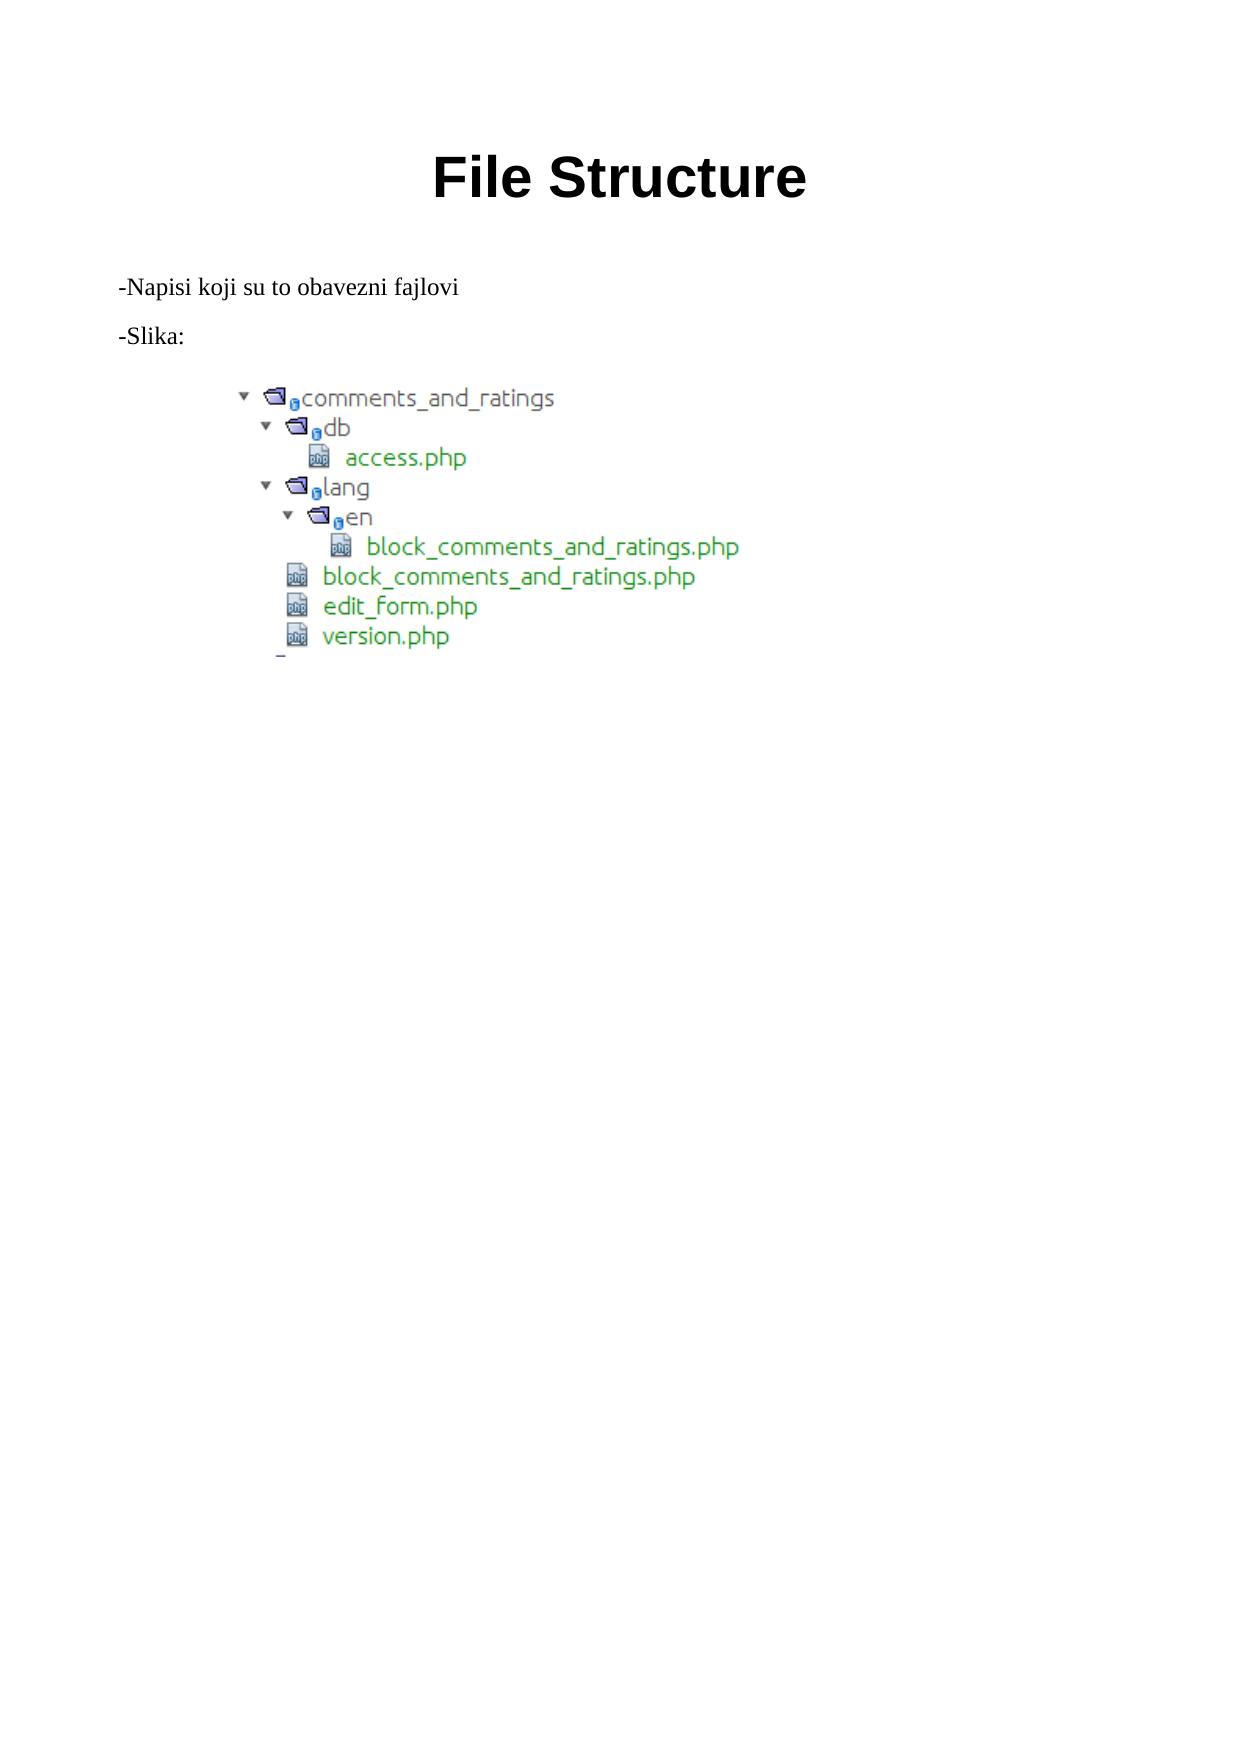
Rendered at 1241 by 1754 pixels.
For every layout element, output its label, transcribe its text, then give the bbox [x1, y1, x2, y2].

text -Napisi koji su to obavezni fajlovi [118, 272, 1122, 301]
text -Slika: [118, 321, 1122, 349]
title File Structure [118, 143, 1122, 210]
picture [234, 383, 753, 657]
